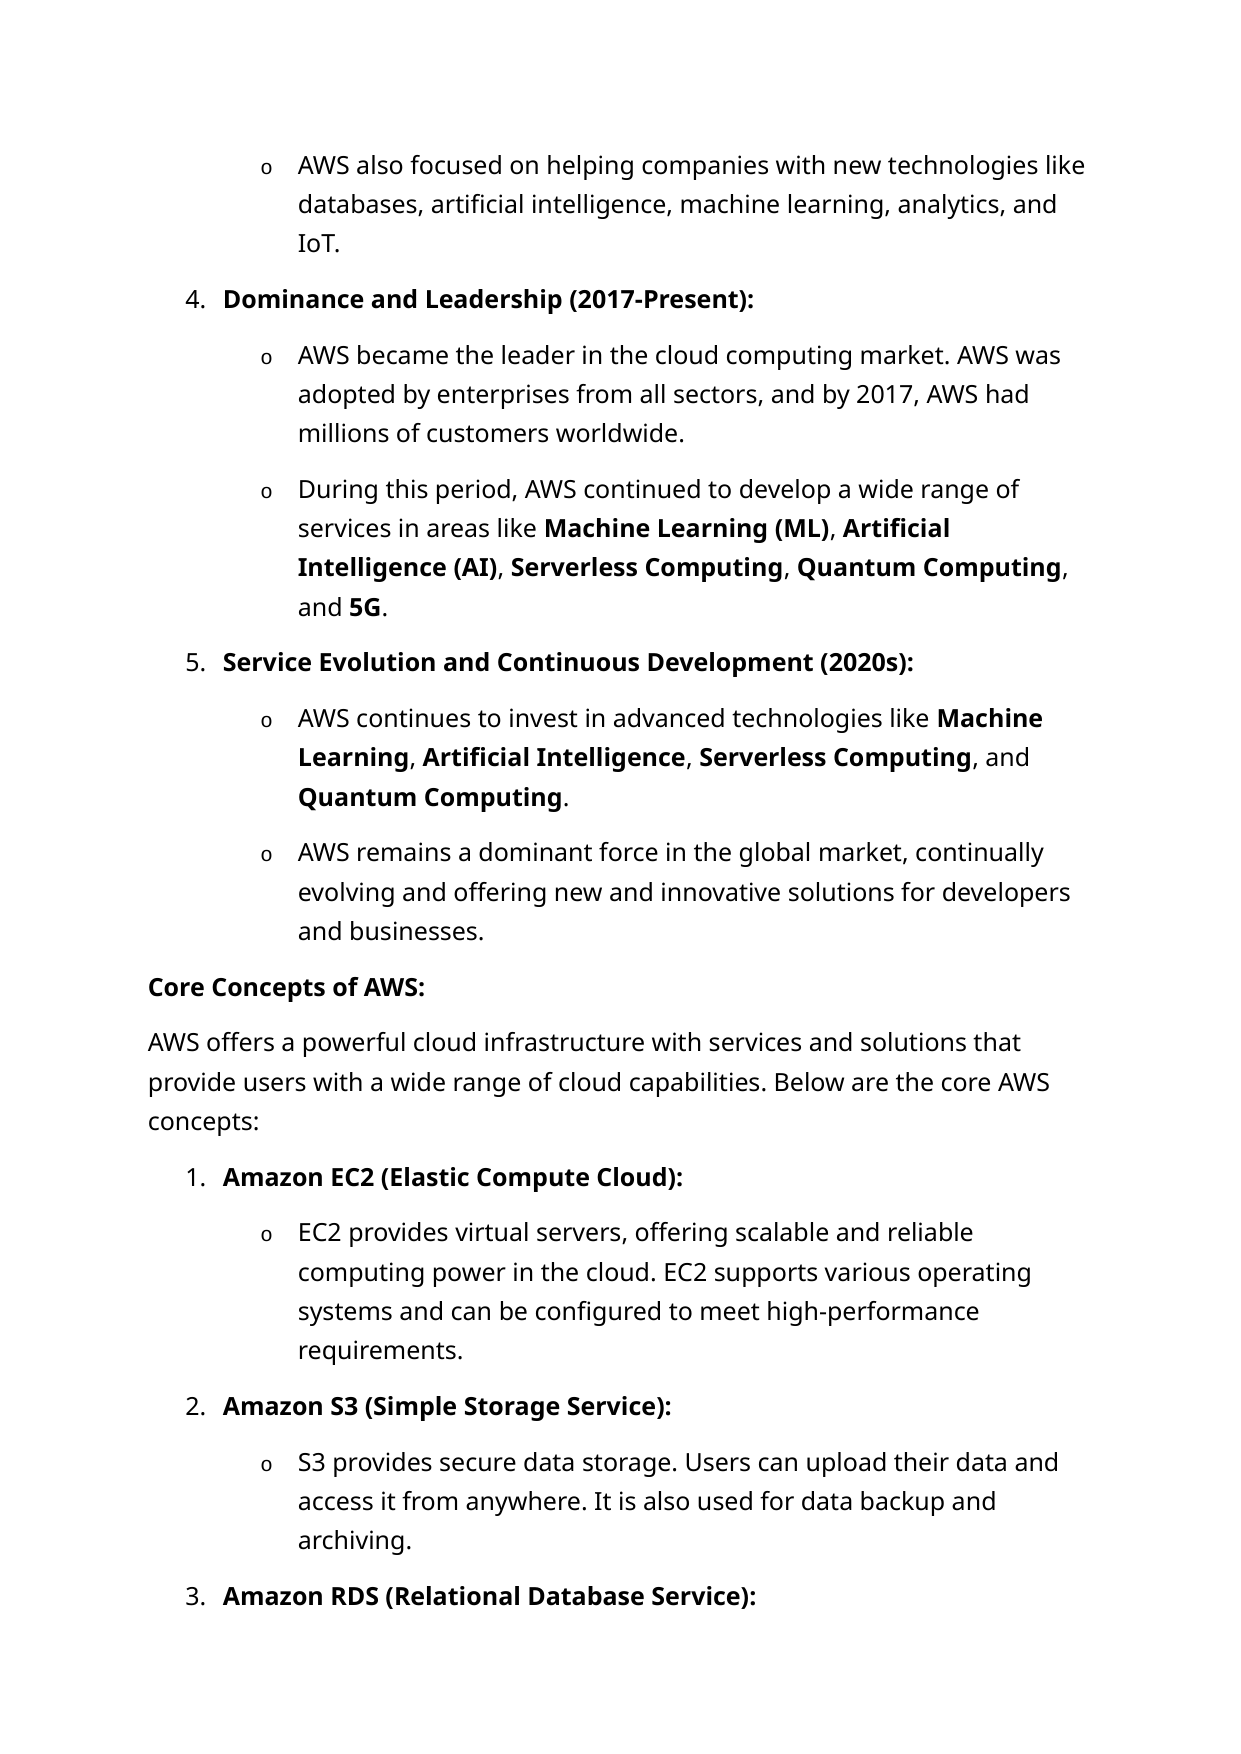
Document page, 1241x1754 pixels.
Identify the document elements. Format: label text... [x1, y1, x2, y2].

list AWS remains a dominant force in the global market, continually evolving and offering new and innovative solutions for developers and businesses. [260, 835, 1093, 947]
list Service Evolution and Continuous Development (2020s): [185, 645, 1093, 679]
list Amazon EC2 (Elastic Compute Cloud): [185, 1159, 1093, 1193]
list EC2 provides virtual servers, offering scalable and reliable computing power in the cloud. EC2 supports various operating systems and can be configured to meet high-performance requirements. [260, 1215, 1093, 1367]
text AWS offers a powerful cloud infrastructure with services and solutions that provide users with a wide range of cloud capabilities. Below are the core AWS concepts: [148, 1025, 1093, 1137]
list AWS also focused on helping companies with new technologies like databases, artificial intelligence, machine learning, analytics, and IoT. [260, 148, 1093, 260]
list S3 provides secure data storage. Users can upload their data and access it from anywhere. It is also used for data backup and archiving. [260, 1444, 1093, 1557]
list AWS continues to invest in advanced technologies like Machine Learning, Artificial Intelligence, Serverless Computing, and Quantum Computing. [260, 701, 1093, 813]
text Core Concepts of AWS: [148, 969, 1093, 1003]
list During this period, AWS continued to develop a wide range of services in areas like Machine Learning (ML), Artificial Intelligence (AI), Serverless Computing, Quantum Computing, and 5G. [260, 472, 1093, 623]
list AWS became the leader in the cloud computing market. AWS was adopted by enterprises from all sectors, and by 2017, AWS had millions of customers worldwide. [260, 338, 1093, 450]
list Amazon S3 (Simple Storage Service): [185, 1388, 1093, 1422]
list Amazon RDS (Relational Database Service): [185, 1578, 1093, 1612]
list Dominance and Leadership (2017-Present): [185, 282, 1093, 316]
